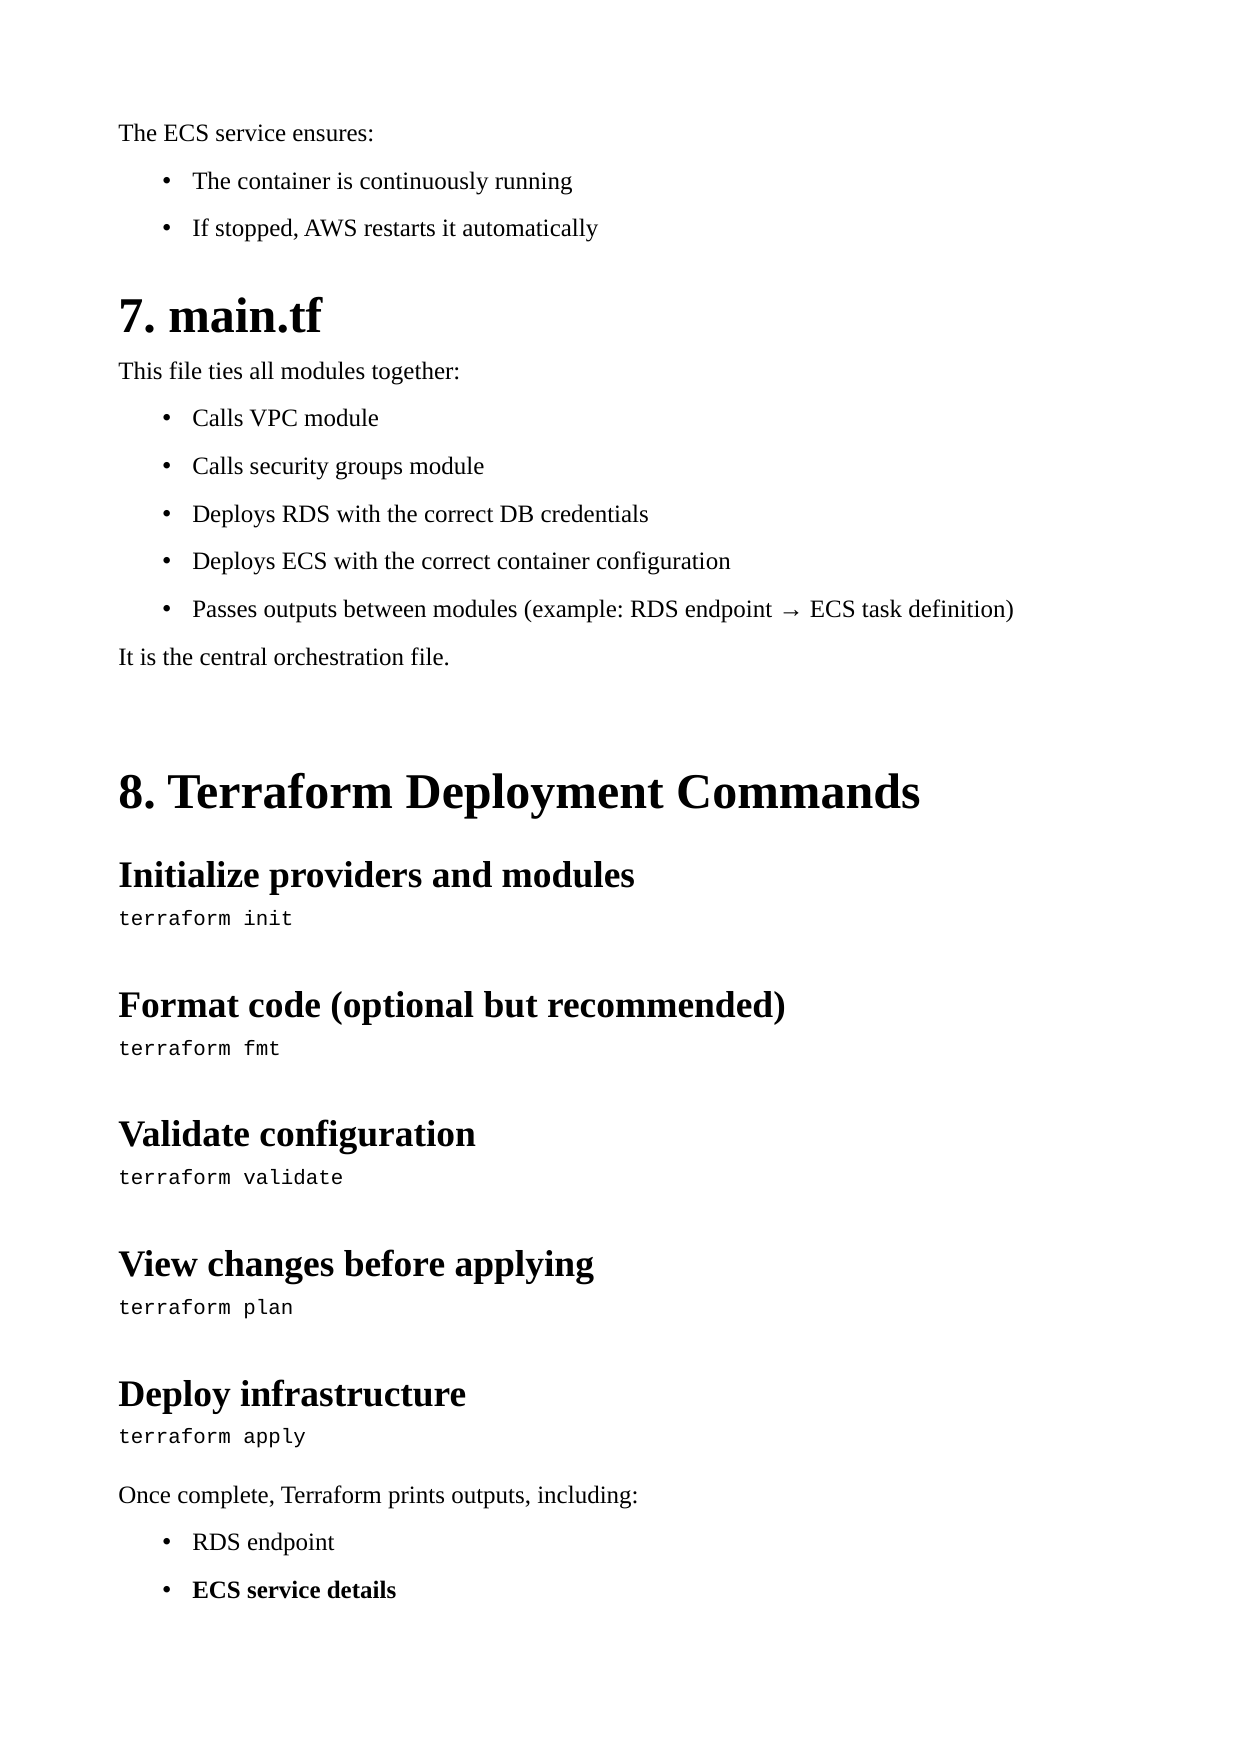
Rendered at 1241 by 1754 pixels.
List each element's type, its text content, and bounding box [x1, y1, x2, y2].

subtitle Validate configuration [118, 1112, 1122, 1155]
list The container is continuously running [162, 166, 1122, 194]
text terraform init [118, 908, 1122, 932]
list If stopped, AWS restarts it automatically [162, 213, 1122, 242]
text terraform apply [118, 1427, 1122, 1450]
text This file ties all modules together: [118, 356, 1122, 385]
text Once complete, Terraform prints outputs, including: [118, 1480, 1122, 1508]
subtitle 8. Terraform Deployment Commands [118, 762, 1122, 819]
subtitle 7. main.tf [118, 286, 1122, 343]
subtitle Initialize providers and modules [118, 853, 1122, 896]
text terraform fmt [118, 1038, 1122, 1061]
list Passes outputs between modules (example: RDS endpoint → ECS task definition) [162, 594, 1122, 623]
list Deploys ECS with the correct container configuration [162, 546, 1122, 575]
text It is the central orchestration file. [118, 642, 1122, 670]
list Calls security groups module [162, 451, 1122, 480]
list ECS service details [162, 1575, 1122, 1604]
text terraform plan [118, 1297, 1122, 1321]
text terraform validate [118, 1167, 1122, 1191]
subtitle View changes before applying [118, 1241, 1122, 1284]
subtitle Deploy infrastructure [118, 1371, 1122, 1414]
list RDS endpoint [162, 1527, 1122, 1556]
text The ECS service ensures: [118, 118, 1122, 147]
subtitle Format code (optional but recommended) [118, 982, 1122, 1025]
list Deploys RDS with the correct DB credentials [162, 499, 1122, 527]
list Calls VPC module [162, 403, 1122, 432]
